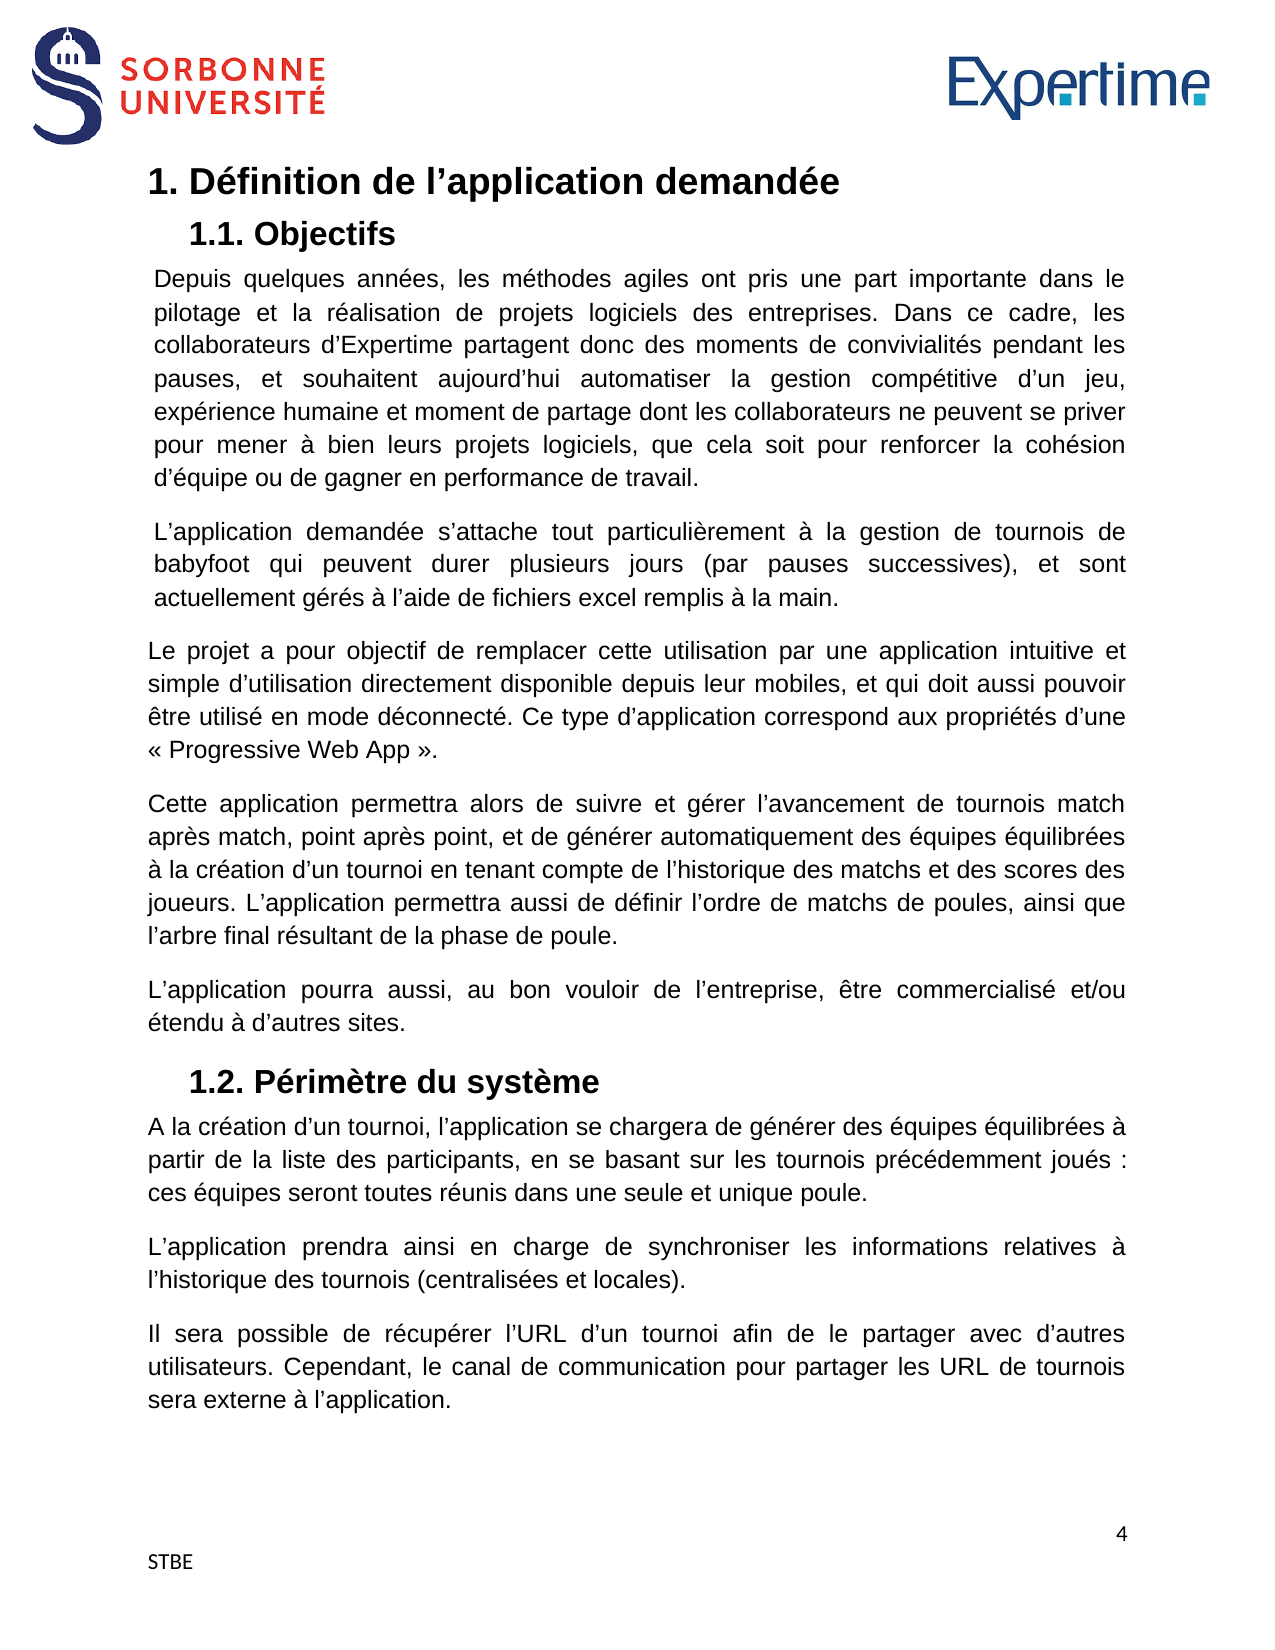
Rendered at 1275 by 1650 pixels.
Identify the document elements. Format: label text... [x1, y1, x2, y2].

subtitle Objectifs [189, 214, 1127, 253]
picture [945, 52, 1210, 120]
text L’application prendra ainsi en charge de synchroniser les informations relatives à l’historique des tournois (centralisées et locales). [148, 1232, 1127, 1294]
subtitle Définition de l’application demandée [147, 159, 1127, 202]
text A la création d’un tournoi, l’application se chargera de générer des équipes équilibrées à partir de la liste des participants, en se basant sur les tournois précédemment joués : ces équipes seront toutes réunis dans une seule et unique poule. [148, 1112, 1127, 1207]
text Le projet a pour objectif de remplacer cette utilisation par une application intuitive et simple d’utilisation directement disponible depuis leur mobiles, et qui doit aussi pouvoir être utilisé en mode déconnecté. Ce type d’application correspond aux propriétés d’une « Progressive Web App ». [148, 636, 1127, 764]
picture [31, 26, 325, 145]
text L’application pourra aussi, au bon vouloir de l’entreprise, être commercialisé et/ou étendu à d’autres sites. [148, 975, 1127, 1037]
text Cette application permettra alors de suivre et gérer l’avancement de tournois match après match, point après point, et de générer automatiquement des équipes équilibrées à la création d’un tournoi en tenant compte de l’historique des matchs et des scores des joueurs. L’application permettra aussi de définir l’ordre de matchs de poules, ainsi que l’arbre final résultant de la phase de poule. [148, 789, 1127, 950]
subtitle Périmètre du système [189, 1062, 1127, 1101]
text Depuis quelques années, les méthodes agiles ont pris une part importante dans le pilotage et la réalisation de projets logiciels des entreprises. Dans ce cadre, les collaborateurs d’Expertime partagent donc des moments de convivialités pendant les pauses, et souhaitent aujourd’hui automatiser la gestion compétitive d’un jeu, expérience humaine et moment de partage dont les collaborateurs ne peuvent se priver pour mener à bien leurs projets logiciels, que cela soit pour renforcer la cohésion d’équipe ou de gagner en performance de travail. [153, 264, 1127, 491]
text L’application demandée s’attache tout particulièrement à la gestion de tournois de babyfoot qui peuvent durer plusieurs jours (par pauses successives), et sont actuellement gérés à l’aide de fichiers excel remplis à la main. [153, 516, 1127, 611]
text Il sera possible de récupérer l’URL d’un tournoi afin de le partager avec d’autres utilisateurs. Cependant, le canal de communication pour partager les URL de tournois sera externe à l’application. [148, 1319, 1127, 1414]
